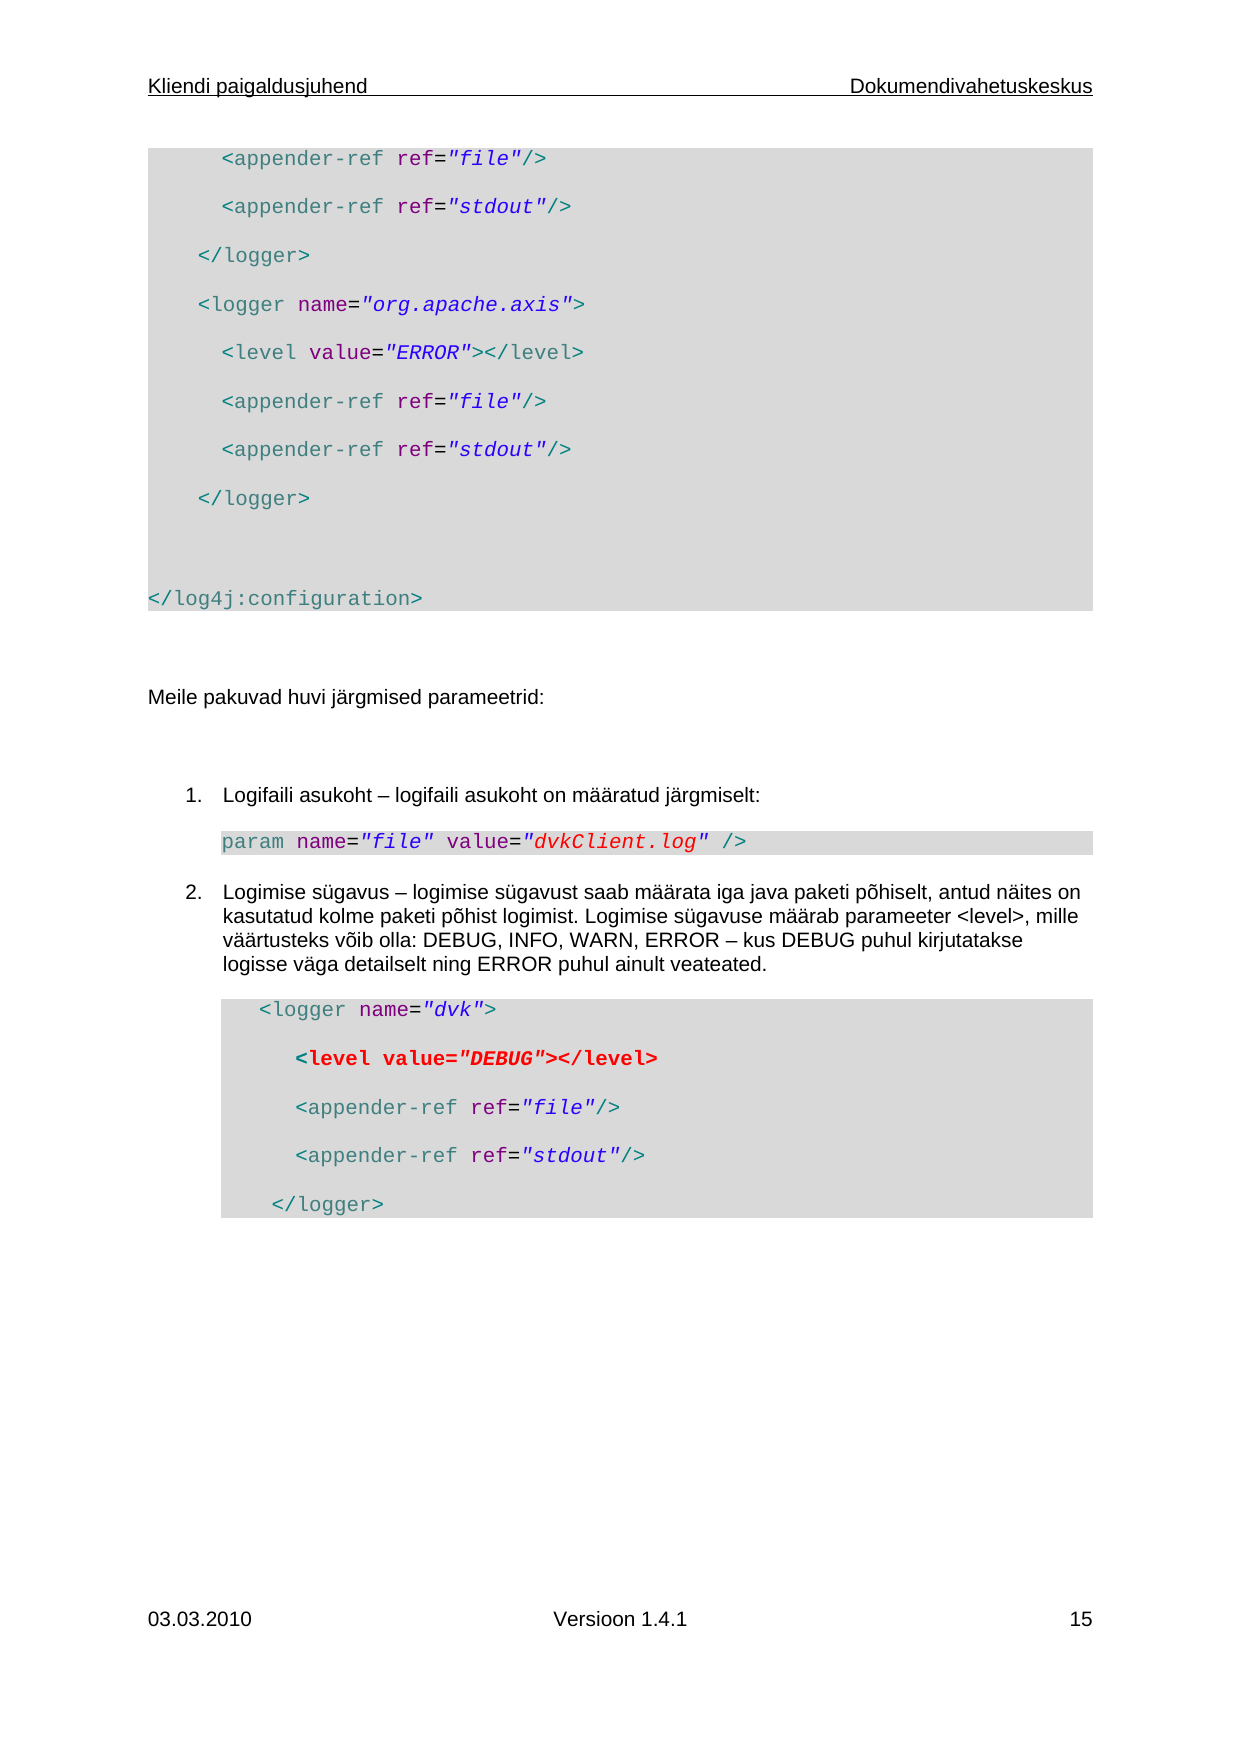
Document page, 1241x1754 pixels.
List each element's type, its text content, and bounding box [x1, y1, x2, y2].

text Meile pakuvad huvi järgmised parameetrid: [148, 685, 1093, 709]
list Logimise sügavus – logimise sügavust saab määrata iga java paketi põhiselt, antud näites on kasutatud kolme paketi põhist logimist. Logimise sügavuse määrab parameeter <level>, mille väärtusteks võib olla: DEBUG, INFO, WARN, ERROR – kus DEBUG puhul kirjutatakse logisse väga detailselt ning ERROR puhul ainult veateated. [185, 880, 1093, 999]
text </logger> [148, 245, 1093, 268]
text </log4j:configuration> [148, 585, 1093, 611]
text <appender-ref ref="file"/> [221, 1097, 1093, 1120]
text <appender-ref ref="stdout"/> [221, 1145, 1093, 1169]
list Logifaili asukoht – logifaili asukoht on määratud järgmiselt: [185, 783, 1093, 831]
text <level value="DEBUG"></level> [221, 1048, 1093, 1072]
text <level value="ERROR"></level> [148, 342, 1093, 366]
text </logger> [148, 488, 1093, 512]
text <appender-ref ref="stdout"/> [148, 439, 1093, 463]
text <appender-ref ref="stdout"/> [148, 196, 1093, 220]
text <appender-ref ref="file"/> [148, 148, 1093, 171]
text <appender-ref ref="file"/> [148, 391, 1093, 414]
text <logger name="org.apache.axis"> [148, 293, 1093, 317]
text <logger name="dvk"> [221, 999, 1093, 1023]
text </logger> [221, 1194, 1093, 1218]
text param name="file" value="dvkClient.log" /> [221, 831, 1093, 855]
